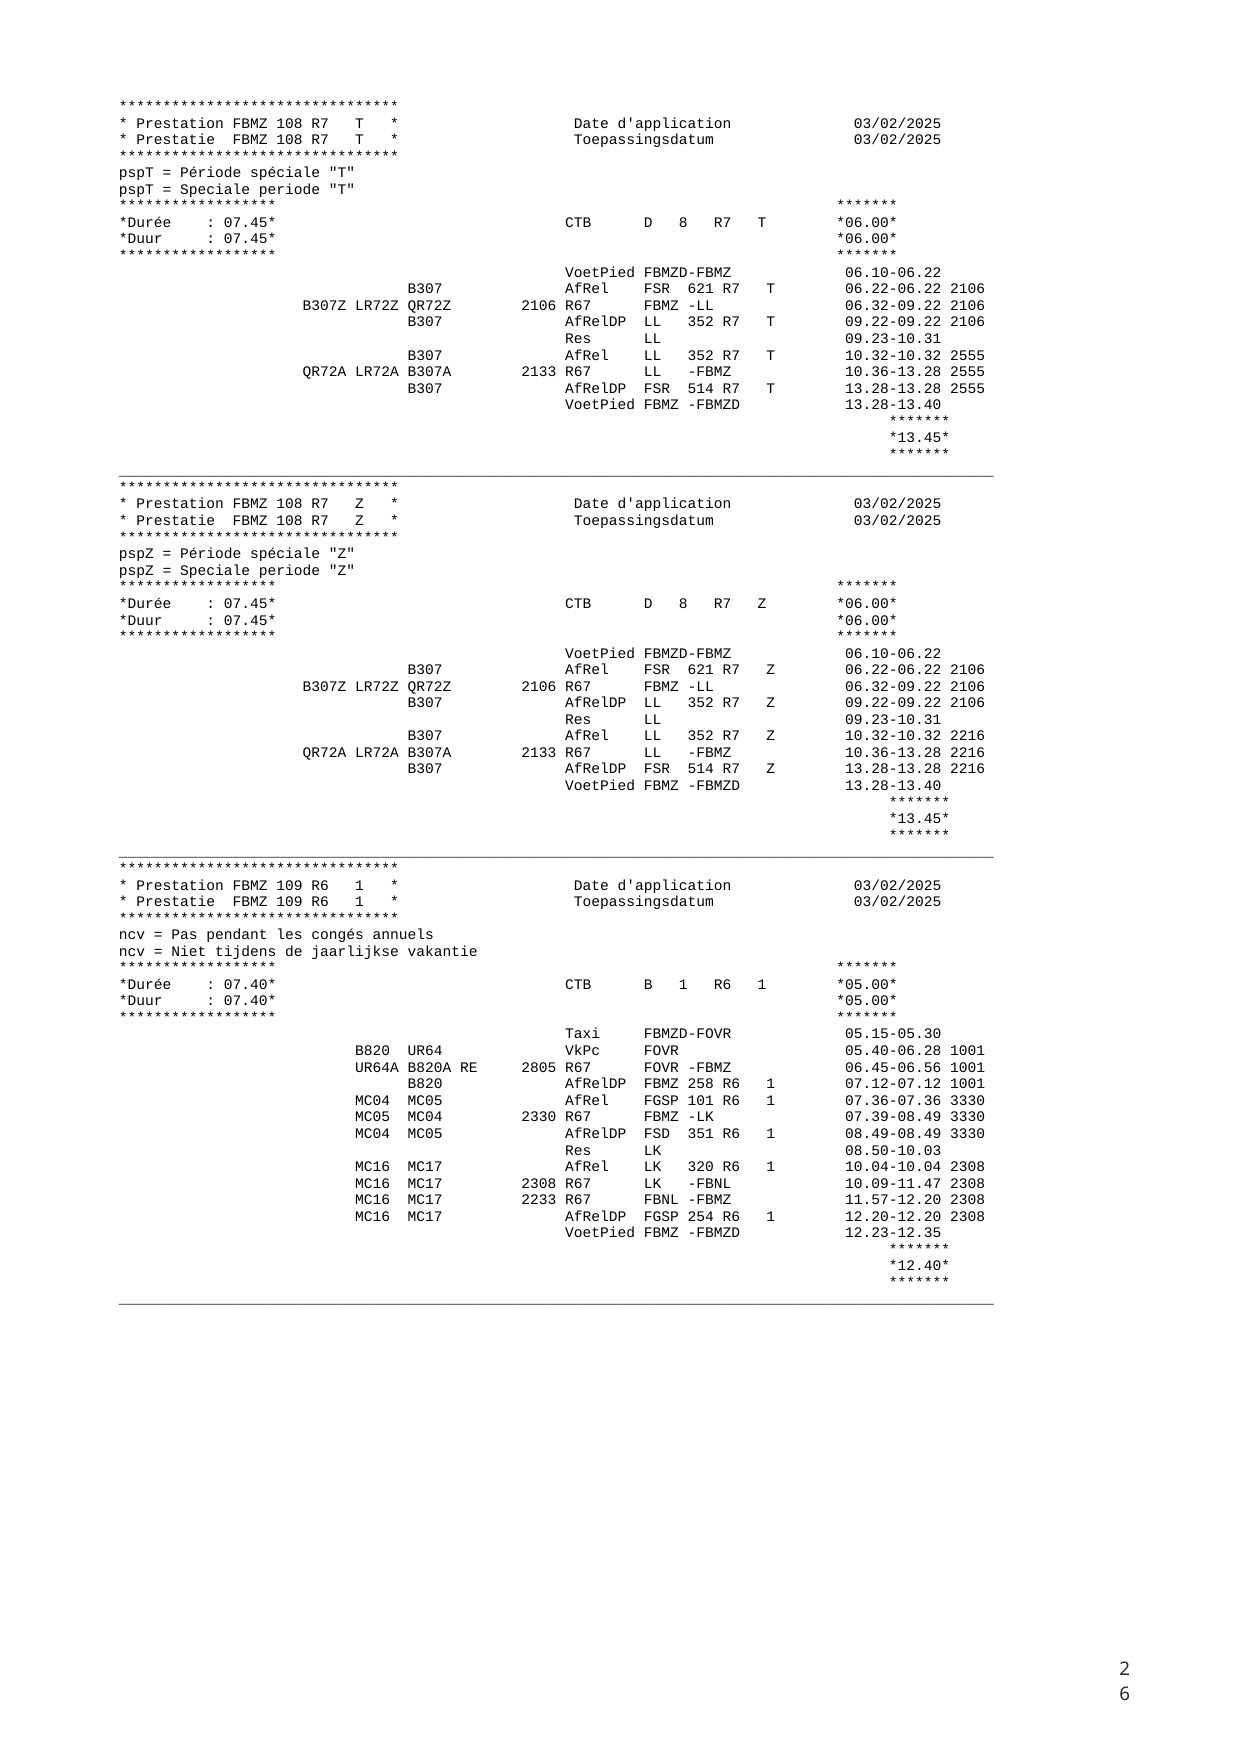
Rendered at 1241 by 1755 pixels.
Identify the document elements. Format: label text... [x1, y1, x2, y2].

text ******************************** * Prestation FBMZ 108 R7 Z * Date d'application 03/02/2025 * Prestatie FBMZ 108 R7 Z * Toepassingsdatum 03/02/2025 ******************************** pspZ = Période spéciale "Z" pspZ = Speciale periode "Z" ****************** ******* *Durée : 07.45* CTB D 8 R7 Z *06.00* *Duur : 07.45* *06.00* ****************** ******* VoetPied FBMZD-FBMZ 06.10-06.22 B307 AfRel FSR 621 R7 Z 06.22-06.22 2106 B307Z LR72Z QR72Z 2106 R67 FBMZ -LL 06.32-09.22 2106 B307 AfRelDP LL 352 R7 Z 09.22-09.22 2106 Res LL 09.23-10.31 B307 AfRel LL 352 R7 Z 10.32-10.32 2216 QR72A LR72A B307A 2133 R67 LL -FBMZ 10.36-13.28 2216 B307 AfRelDP FSR 514 R7 Z 13.28-13.28 2216 VoetPied FBMZ -FBMZD 13.28-13.40 ******* *13.45* ******* ____________________________________________________________________________________________________ [119, 480, 1122, 861]
text ******************************** * Prestation FBMZ 109 R6 1 * Date d'application 03/02/2025 * Prestatie FBMZ 109 R6 1 * Toepassingsdatum 03/02/2025 ******************************** ncv = Pas pendant les congés annuels ncv = Niet tijdens de jaarlijkse vakantie ****************** ******* *Durée : 07.40* CTB B 1 R6 1 *05.00* *Duur : 07.40* *05.00* ****************** ******* Taxi FBMZD-FOVR 05.15-05.30 B820 UR64 VkPc FOVR 05.40-06.28 1001 UR64A B820A RE 2805 R67 FOVR -FBMZ 06.45-06.56 1001 B820 AfRelDP FBMZ 258 R6 1 07.12-07.12 1001 MC04 MC05 AfRel FGSP 101 R6 1 07.36-07.36 3330 MC05 MC04 2330 R67 FBMZ -LK 07.39-08.49 3330 MC04 MC05 AfRelDP FSD 351 R6 1 08.49-08.49 3330 Res LK 08.50-10.03 MC16 MC17 AfRel LK 320 R6 1 10.04-10.04 2308 MC16 MC17 2308 R67 LK -FBNL 10.09-11.47 2308 MC16 MC17 2233 R67 FBNL -FBMZ 11.57-12.20 2308 MC16 MC17 AfRelDP FGSP 254 R6 1 12.20-12.20 2308 VoetPied FBMZ -FBMZD 12.23-12.35 ******* *12.40* ******* ____________________________________________________________________________________________________ [119, 861, 1122, 1308]
text ******************************** * Prestation FBMZ 108 R7 T * Date d'application 03/02/2025 * Prestatie FBMZ 108 R7 T * Toepassingsdatum 03/02/2025 ******************************** pspT = Période spéciale "T" pspT = Speciale periode "T" ****************** ******* *Durée : 07.45* CTB D 8 R7 T *06.00* *Duur : 07.45* *06.00* ****************** ******* VoetPied FBMZD-FBMZ 06.10-06.22 B307 AfRel FSR 621 R7 T 06.22-06.22 2106 B307Z LR72Z QR72Z 2106 R67 FBMZ -LL 06.32-09.22 2106 B307 AfRelDP LL 352 R7 T 09.22-09.22 2106 Res LL 09.23-10.31 B307 AfRel LL 352 R7 T 10.32-10.32 2555 QR72A LR72A B307A 2133 R67 LL -FBMZ 10.36-13.28 2555 B307 AfRelDP FSR 514 R7 T 13.28-13.28 2555 VoetPied FBMZ -FBMZD 13.28-13.40 ******* *13.45* ******* ____________________________________________________________________________________________________ [119, 99, 1122, 480]
